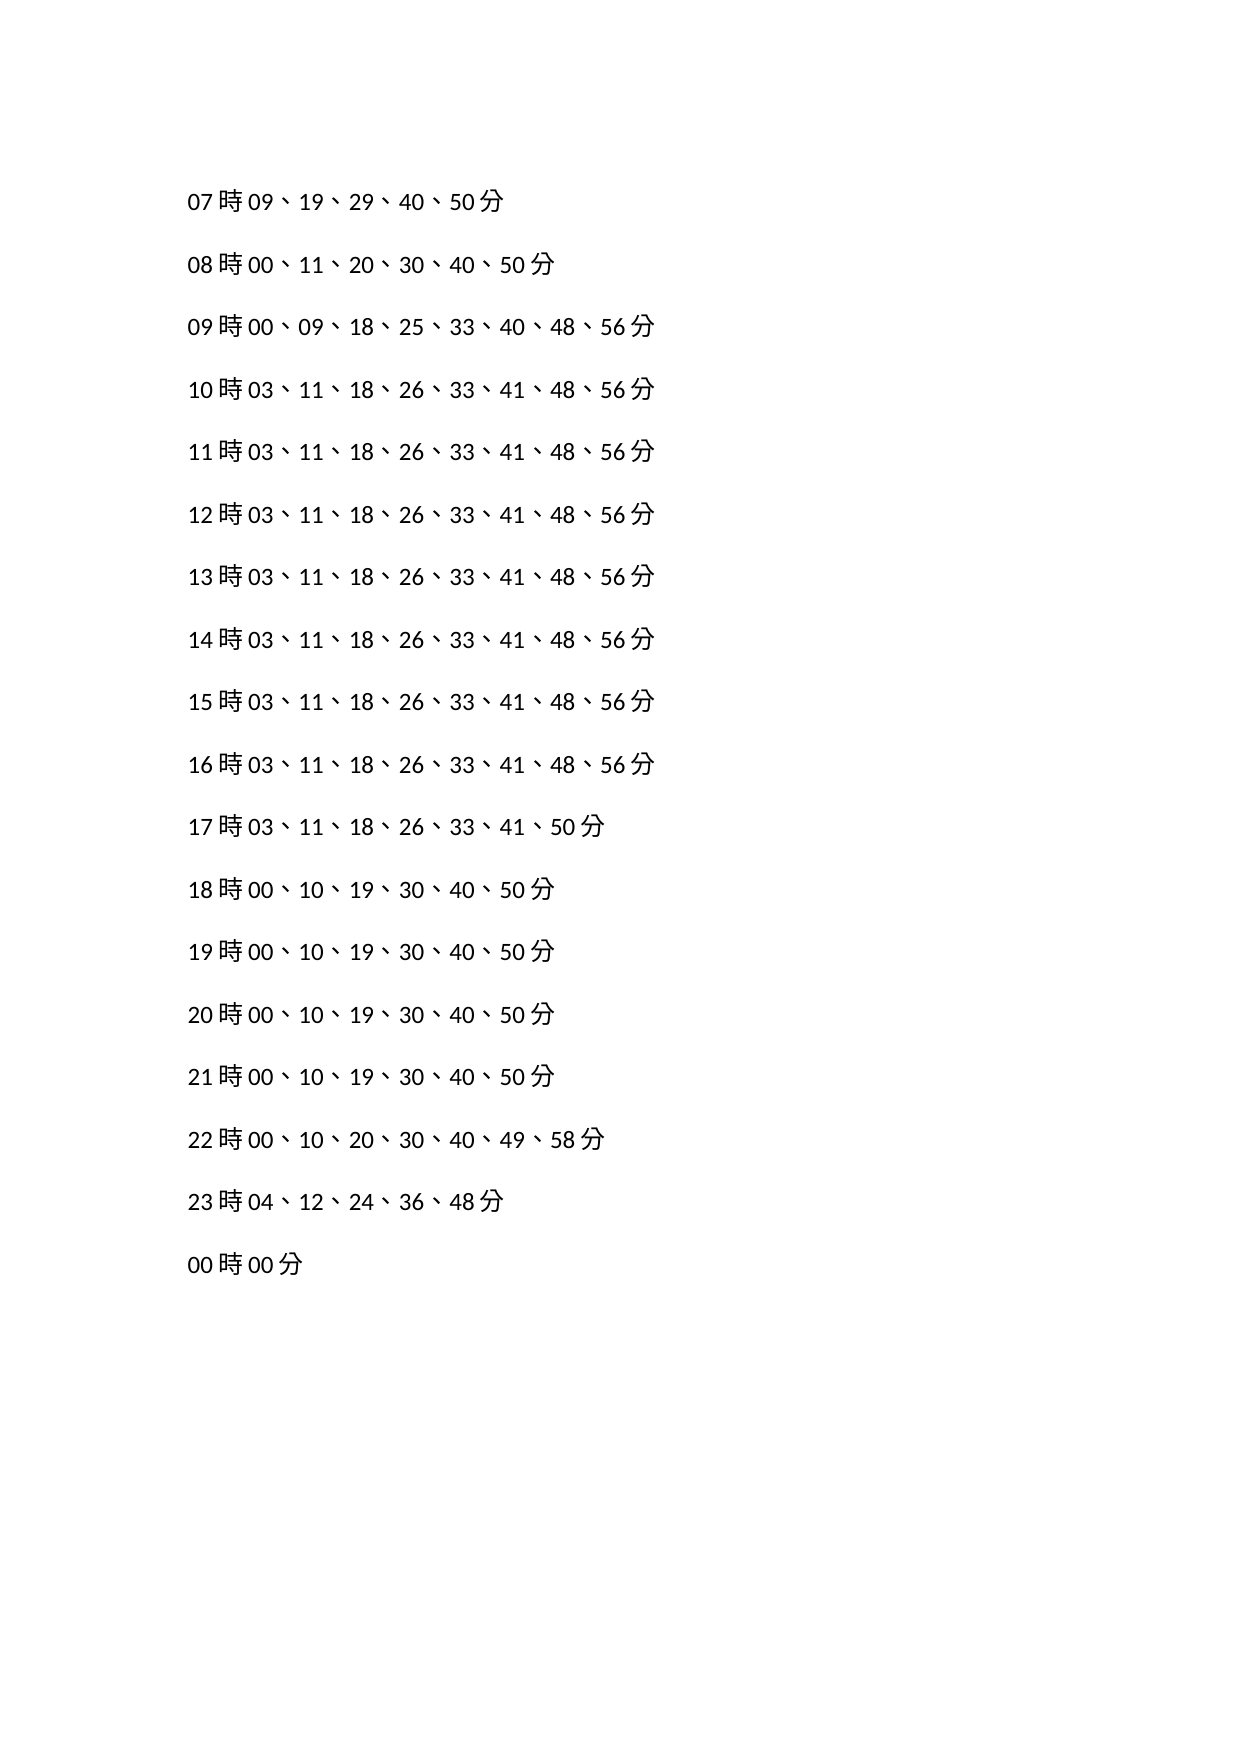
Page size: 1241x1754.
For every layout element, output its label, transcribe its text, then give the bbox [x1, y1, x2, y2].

text 07時09、19、29、40、50分 [187, 158, 1053, 221]
text 19時00、10、19、30、40、50分 [187, 908, 1053, 971]
text 08時00、11、20、30、40、50分 [187, 221, 1053, 283]
text 12時03、11、18、26、33、41、48、56分 [187, 471, 1053, 533]
text 11時03、11、18、26、33、41、48、56分 [187, 408, 1053, 471]
text 09時00、09、18、25、33、40、48、56分 [187, 283, 1053, 346]
text 10時03、11、18、26、33、41、48、56分 [187, 346, 1053, 408]
text 23時04、12、24、36、48分 [187, 1158, 1053, 1221]
text 15時03、11、18、26、33、41、48、56分 [187, 658, 1053, 721]
text 20時00、10、19、30、40、50分 [187, 971, 1053, 1033]
text 18時00、10、19、30、40、50分 [187, 846, 1053, 908]
text 16時03、11、18、26、33、41、48、56分 [187, 721, 1053, 783]
text 14時03、11、18、26、33、41、48、56分 [187, 596, 1053, 658]
text 13時03、11、18、26、33、41、48、56分 [187, 533, 1053, 596]
text 21時00、10、19、30、40、50分 [187, 1033, 1053, 1096]
text 22時00、10、20、30、40、49、58分 [187, 1096, 1053, 1158]
text 00時00分 [187, 1221, 1053, 1283]
text 17時03、11、18、26、33、41、50分 [187, 783, 1053, 846]
